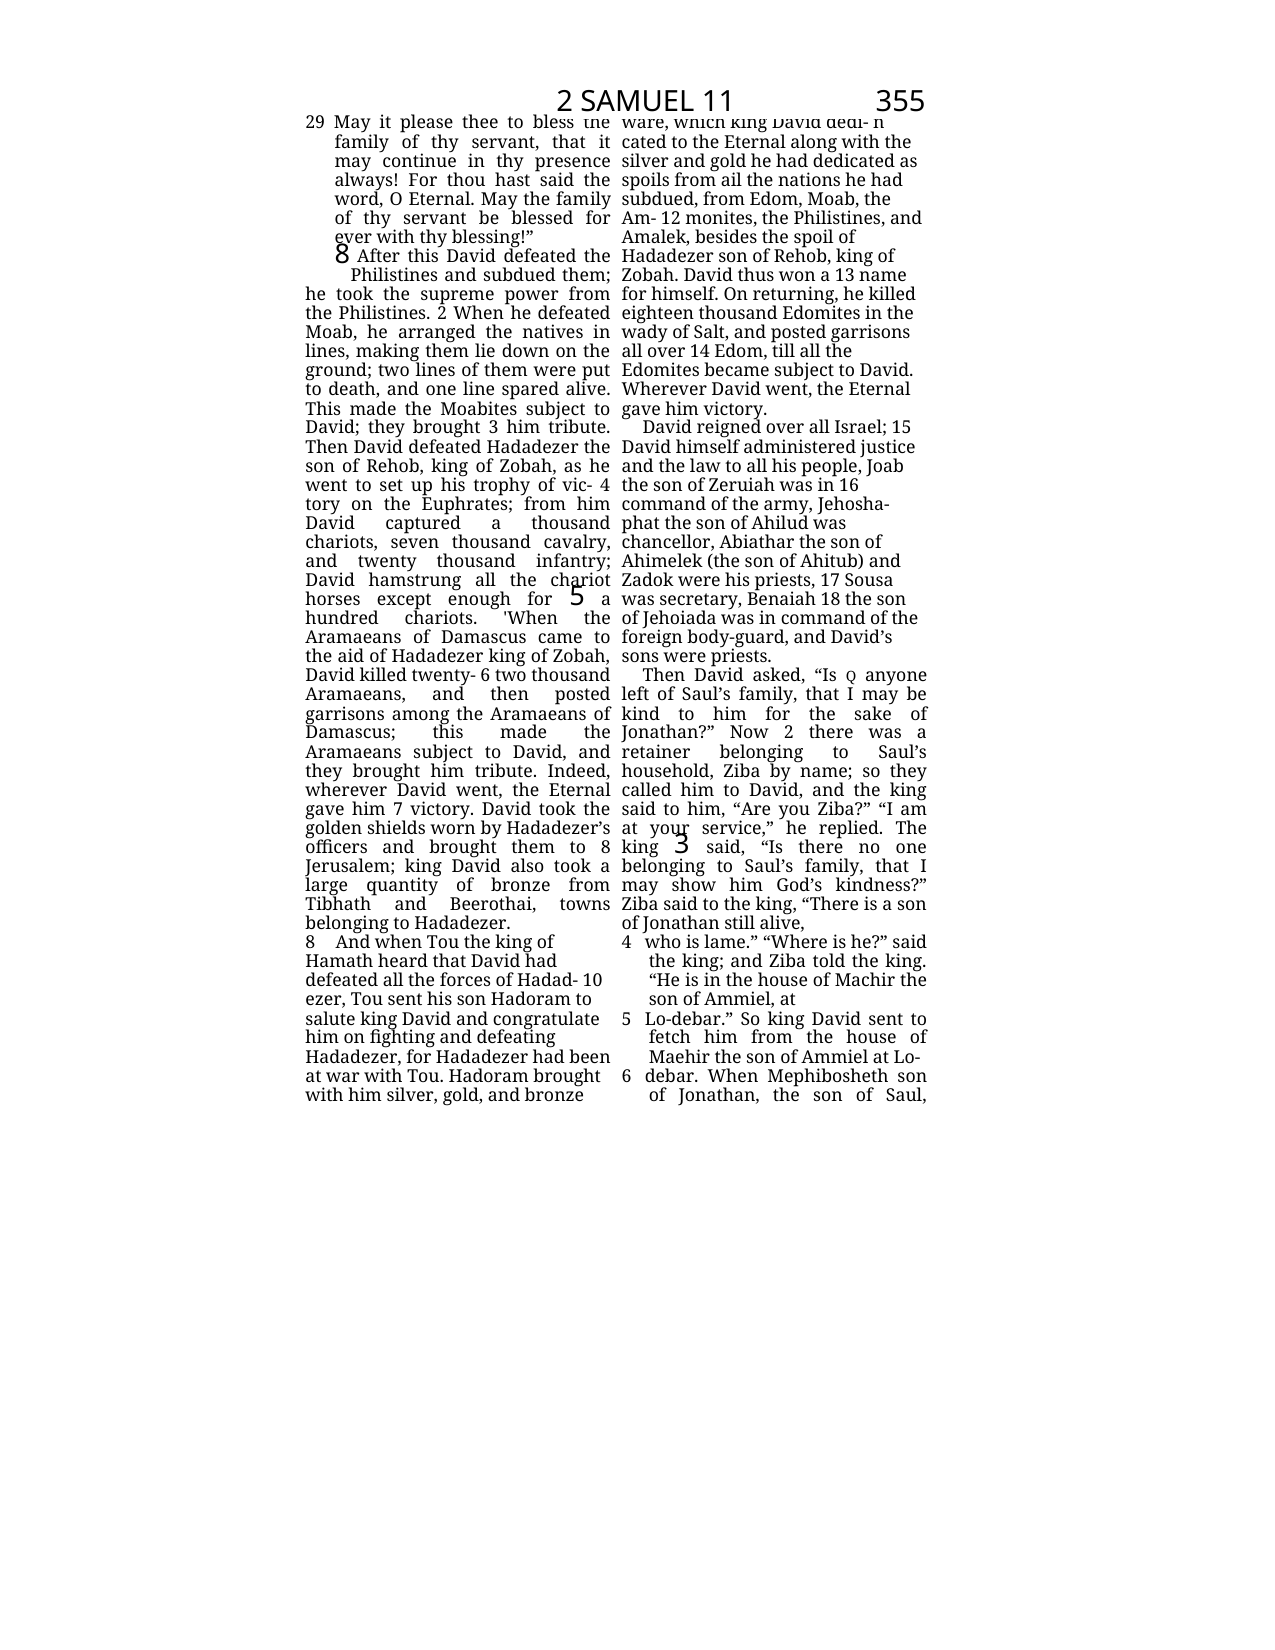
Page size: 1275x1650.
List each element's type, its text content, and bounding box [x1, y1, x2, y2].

list Lo-debar.” So king David sent to fetch him from the house of Maehir the son of Ammiel at Lo- [621, 1010, 927, 1067]
text 8 After this David defeated the Philistines and subdued them; he took the supreme power from the Philistines. 2 When he defeated Moab, he arranged the natives in lines, making them lie down on the ground; two lines of them were put to death, and one line spared alive. This made the Moabites subject to David; they brought 3 him tribute. Then David de­feated Hadadezer the son of Rehob, king of Zobah, as he went to set up his trophy of vic- 4 tory on the Euphrates; from him David captured a thousand chariots, seven thousand cav­alry, and twenty thousand in­fantry; David hamstrung all the chariot horses except enough for 5 a hundred chariots. 'When the Aramaeans of Damascus came to the aid of Hadadezer king of Zobah, David killed twenty- 6 two thousand Aramaeans, and then posted garrisons among the Aramaeans of Damascus; this made the Aramaeans subject to David, and they brought him tribute. Indeed, wherever Da­vid went, the Eternal gave him 7 victory. David took the golden shields worn by Hadadezer’s officers and brought them to 8 Jerusalem; king David also took a large quantity of bronze from Tibhath and Beerothai, towns belonging to Hadadezer. [305, 247, 611, 933]
list debar. When Mephibosheth son of Jonathan, the son of Saul, [621, 1067, 927, 1105]
list who is lame.” “Where is he?” said the king; and Ziba told the king. “He is in the house of Machir the son of Ammiel, at [621, 933, 927, 1010]
text 29 May it please thee to bless the family of thy servant, that it may continue in thy presence always! For thou hast said the word, O Eternal. May the fam­ily of thy servant be blessed for ever with thy blessing!” [305, 114, 611, 247]
list ware, which king David dedi- n cated to the Eternal along with the silver and gold he had dedicated as spoils from ail the nations he had subdued, from Edom, Moab, the Am- 12 monites, the Philistines, and Amalek, besides the spoil of Hadadezer son of Rehob, king of Zobah. David thus won a 13 name for himself. On return­ing, he killed eighteen thousand Edomites in the wady of Salt, and posted garrisons all over 14 Edom, till all the Edomites be­came subject to David. Wher­ever David went, the Eternal gave him victory. [621, 114, 927, 419]
text David reigned over all Israel; 15 David himself administered jus­tice and the law to all his people, Joab the son of Zeruiah was in 16 command of the army, Jehosha- phat the son of Ahilud was chancellor, Abiathar the son of Ahimelek (the son of Ahitub) and Zadok were his priests, 17 Sousa was secretary, Benaiah 18 the son of Jehoiada was in com­mand of the foreign body-guard, and David’s sons were priests. [621, 419, 927, 667]
text Then David asked, “Is q anyone left of Saul’s family, that I may be kind to him for the sake of Jonathan?” Now 2 there was a retainer belonging to Saul’s household, Ziba by name; so they called him to David, and the king said to him, “Are you Ziba?” “I am at your service,” he replied. The king 3 said, “Is there no one belonging to Saul’s family, that I may show him God’s kindness?” Ziba said to the king, “There is a son of Jonathan still alive, [621, 667, 927, 933]
list And when Tou the king of Hamath heard that David had defeated all the forces of Hadad- 10 ezer, Tou sent his son Hadoram to salute king David and con­gratulate him on fighting and defeating Hadadezer, for Had­adezer had been at war with Tou. Hadoram brought with him silver, gold, and bronze [305, 933, 611, 1105]
